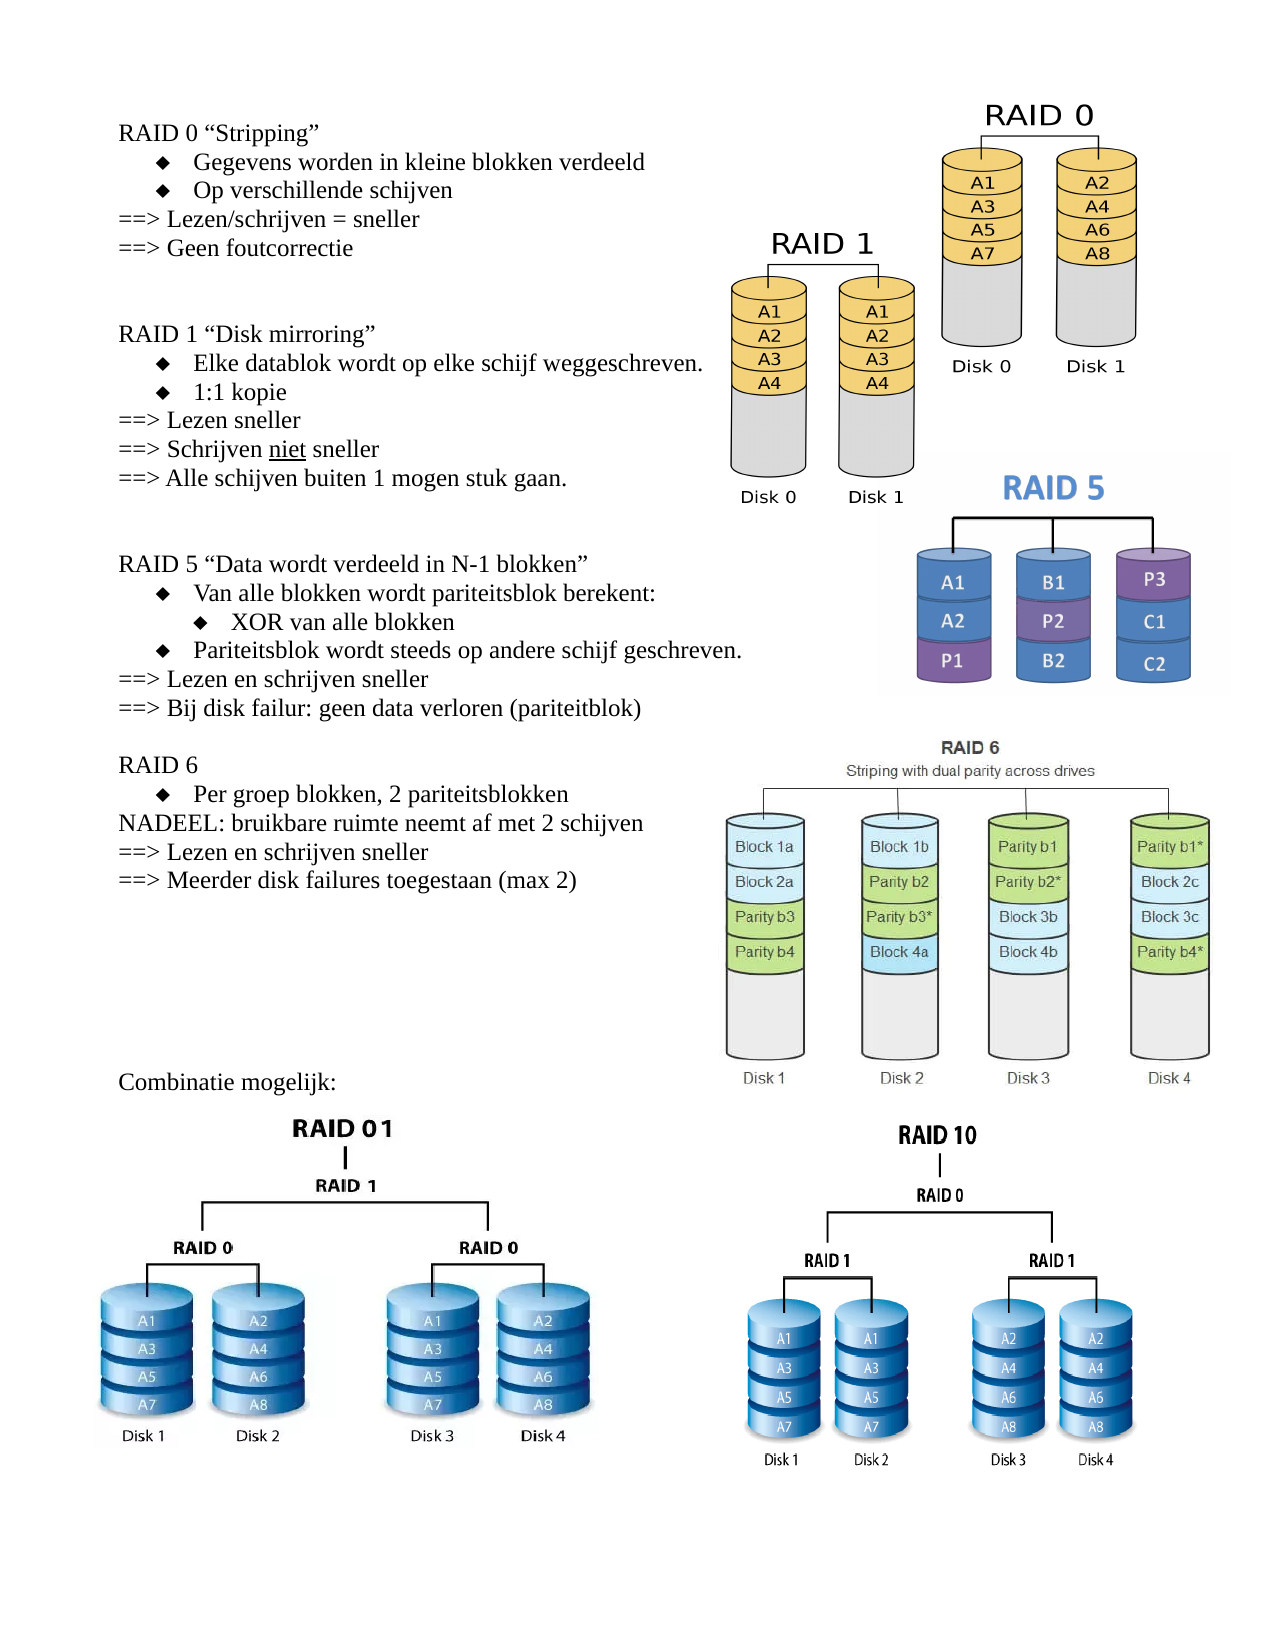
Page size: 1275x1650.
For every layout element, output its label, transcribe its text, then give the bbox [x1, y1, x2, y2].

text Combinatie mogelijk: [118, 1067, 1157, 1096]
list Pariteitsblok wordt steeds op andere schijf geschreven. [156, 636, 877, 664]
picture [716, 95, 1231, 696]
text ==> Lezen sneller [118, 406, 716, 434]
text ==> Alle schijven buiten 1 mogen stuk gaan. [118, 463, 716, 492]
list Op verschillende schijven [156, 176, 926, 204]
list 1:1 kopie [156, 377, 716, 406]
text ==> Schrijven niet sneller [118, 434, 716, 463]
text NADEEL: bruikbare ruimte neemt af met 2 schijven [118, 808, 718, 837]
text ==> Meerder disk failures toegestaan (max 2) [118, 866, 718, 894]
text [927, 434, 1157, 453]
text RAID 1 “Disk mirroring” [118, 319, 716, 348]
list Per groep blokken, 2 pariteitsblokken [156, 779, 718, 808]
picture [718, 724, 1217, 1095]
text ==> Geen foutcorrectie [118, 233, 716, 262]
list Van alle blokken wordt pariteitsblok berekent: [156, 578, 877, 607]
list Gegevens worden in kleine blokken verdeeld [156, 147, 926, 176]
picture [93, 1115, 599, 1448]
picture [668, 1121, 1215, 1474]
list XOR van alle blokken [193, 607, 877, 636]
text RAID 0 “Stripping” [118, 118, 926, 147]
list Elke datablok wordt op elke schijf weggeschreven. [156, 348, 716, 377]
text ==> Lezen/schrijven = sneller [118, 204, 926, 233]
text [927, 406, 1157, 434]
text ==> Bij disk failur: geen data verloren (pariteitblok) [118, 693, 1157, 722]
list [927, 377, 1157, 406]
text ==> Lezen en schrijven sneller [118, 664, 877, 693]
text RAID 6 [118, 751, 718, 779]
text ==> Lezen en schrijven sneller [118, 837, 718, 866]
text RAID 5 “Data wordt verdeeld in N-1 blokken” [118, 549, 877, 578]
